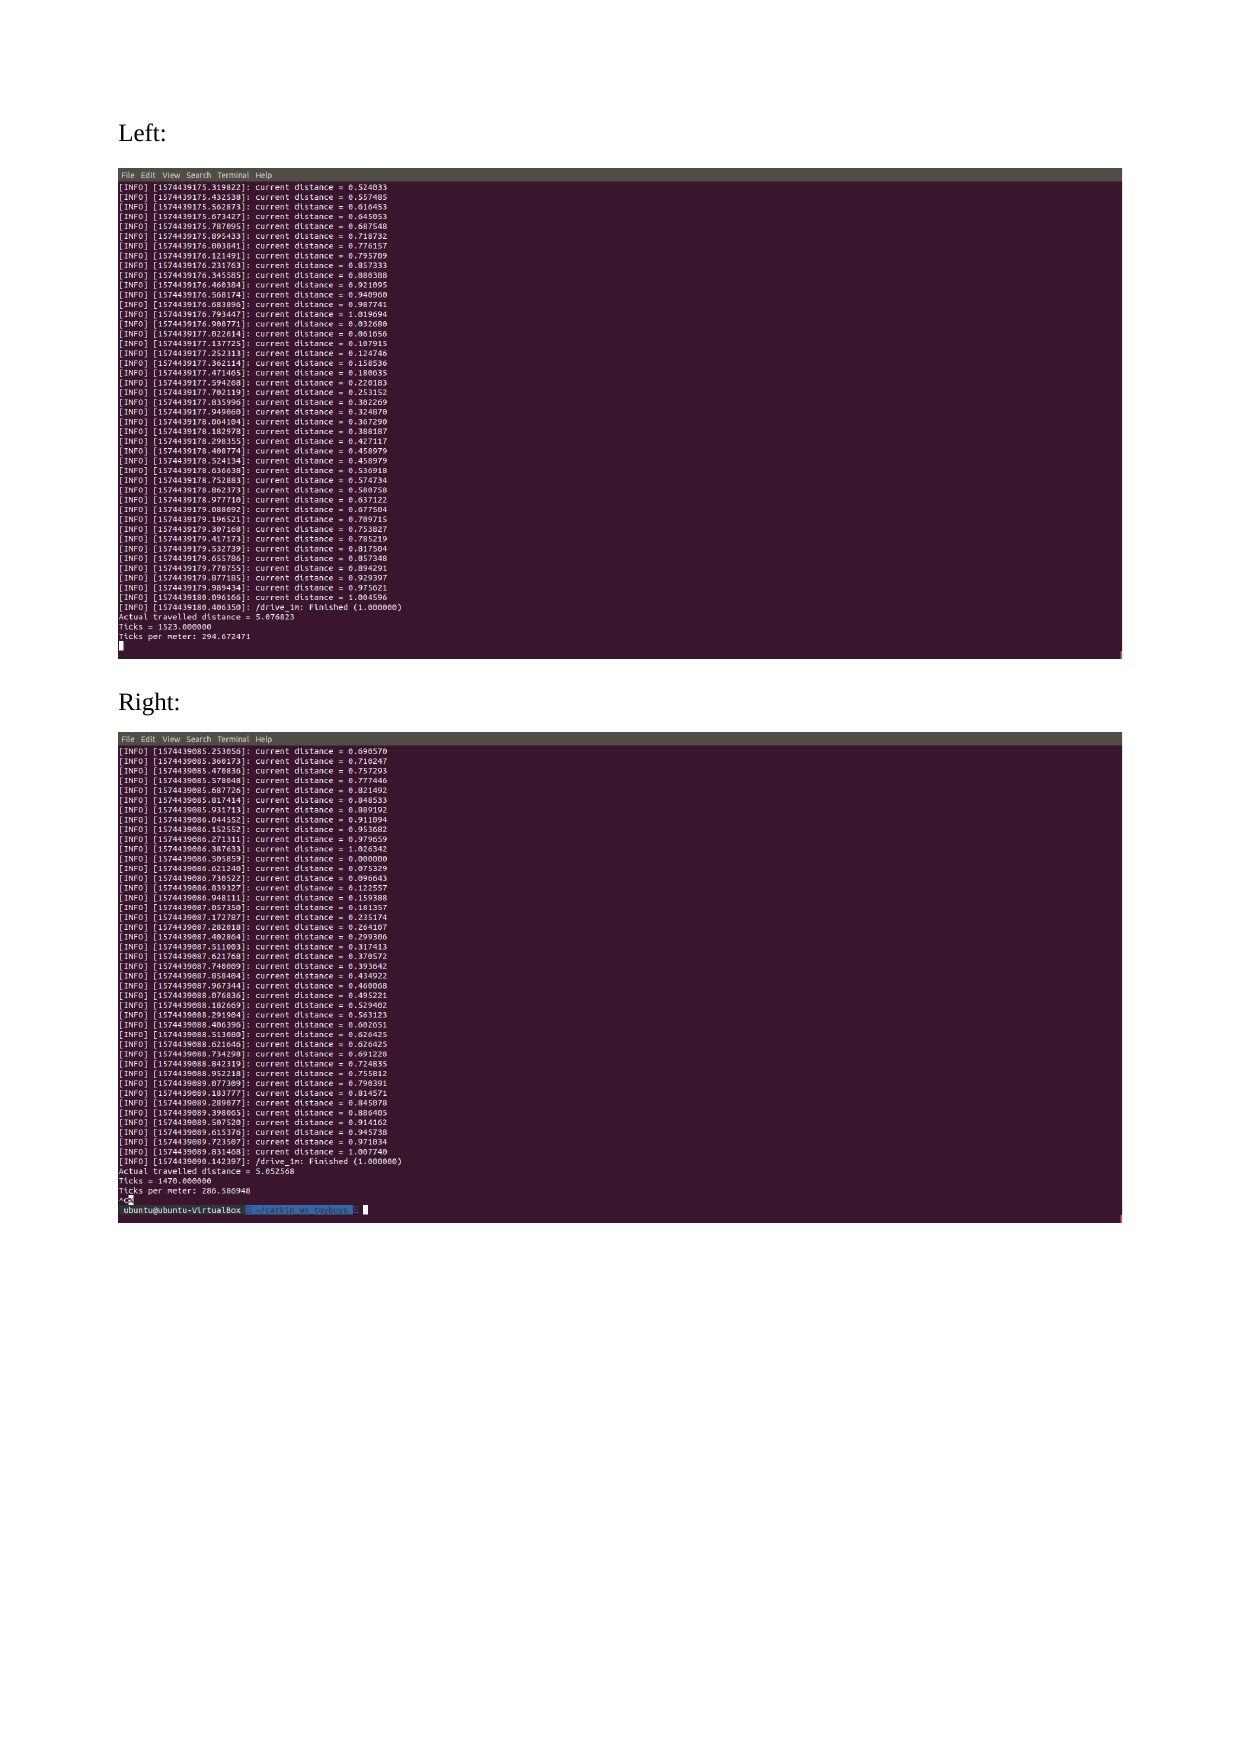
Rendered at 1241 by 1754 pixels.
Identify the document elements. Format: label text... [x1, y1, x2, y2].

picture [118, 732, 1123, 1223]
text Right: [118, 687, 1122, 716]
text Left: [118, 118, 1122, 147]
picture [118, 168, 1123, 659]
